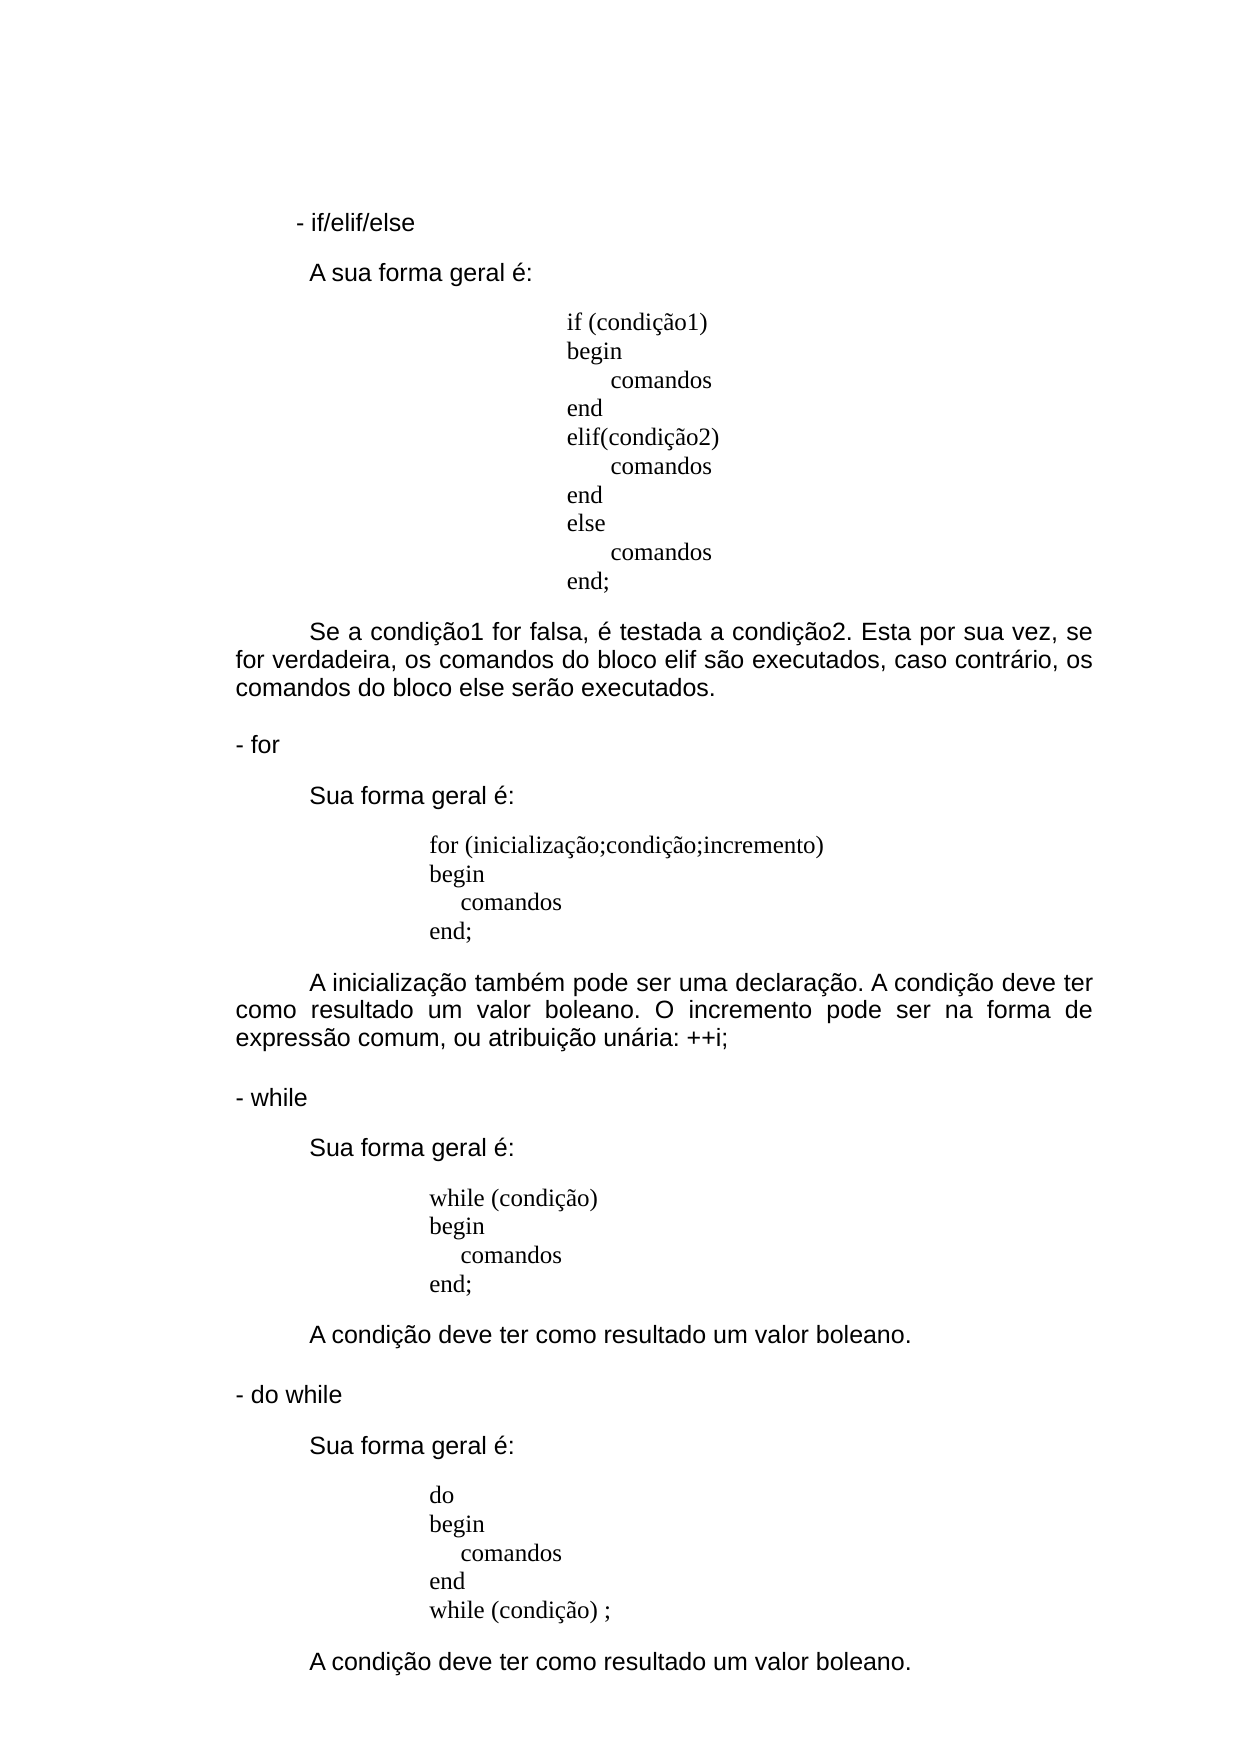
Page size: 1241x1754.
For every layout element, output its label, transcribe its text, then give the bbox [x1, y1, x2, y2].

text end; [567, 566, 1094, 595]
text comandos [429, 887, 1094, 916]
text while (condição) ; [429, 1595, 1094, 1624]
text - for [235, 730, 1094, 759]
text comandos [567, 365, 1094, 393]
text if (condição1) [567, 307, 1094, 336]
text comandos [567, 537, 1094, 566]
text comandos [567, 451, 1094, 480]
text A condição deve ter como resultado um valor boleano. [235, 1321, 1094, 1349]
text while (condição) [429, 1183, 1094, 1211]
text A inicialização também pode ser uma declaração. A condição deve ter como resultado um valor boleano. O incremento pode ser na forma de expressão comum, ou atribuição unária: ++i; [235, 968, 1094, 1052]
text Sua forma geral é: [235, 1133, 1094, 1162]
text else [567, 508, 1094, 537]
text begin [429, 1509, 1094, 1538]
text end [567, 480, 1094, 508]
text - if/elif/else [296, 207, 1094, 236]
text A sua forma geral é: [235, 258, 1094, 287]
text begin [429, 859, 1094, 887]
text Sua forma geral é: [235, 781, 1094, 809]
text begin [429, 1211, 1094, 1240]
text end [567, 393, 1094, 422]
text A condição deve ter como resultado um valor boleano. [235, 1647, 1094, 1676]
text end; [429, 916, 1094, 945]
text elif(condição2) [567, 422, 1094, 451]
text comandos [429, 1240, 1094, 1269]
text end [429, 1566, 1094, 1595]
text comandos [429, 1538, 1094, 1566]
text Se a condição1 for falsa, é testada a condição2. Esta por sua vez, se for verdadeira, os comandos do bloco elif são executados, caso contrário, os comandos do bloco else serão executados. [235, 617, 1094, 701]
text for (inicialização;condição;incremento) [429, 830, 1094, 859]
text end; [429, 1269, 1094, 1298]
text do [429, 1480, 1094, 1509]
text begin [567, 336, 1094, 365]
text Sua forma geral é: [235, 1431, 1094, 1460]
text - while [235, 1083, 1094, 1112]
text - do while [235, 1380, 1094, 1409]
